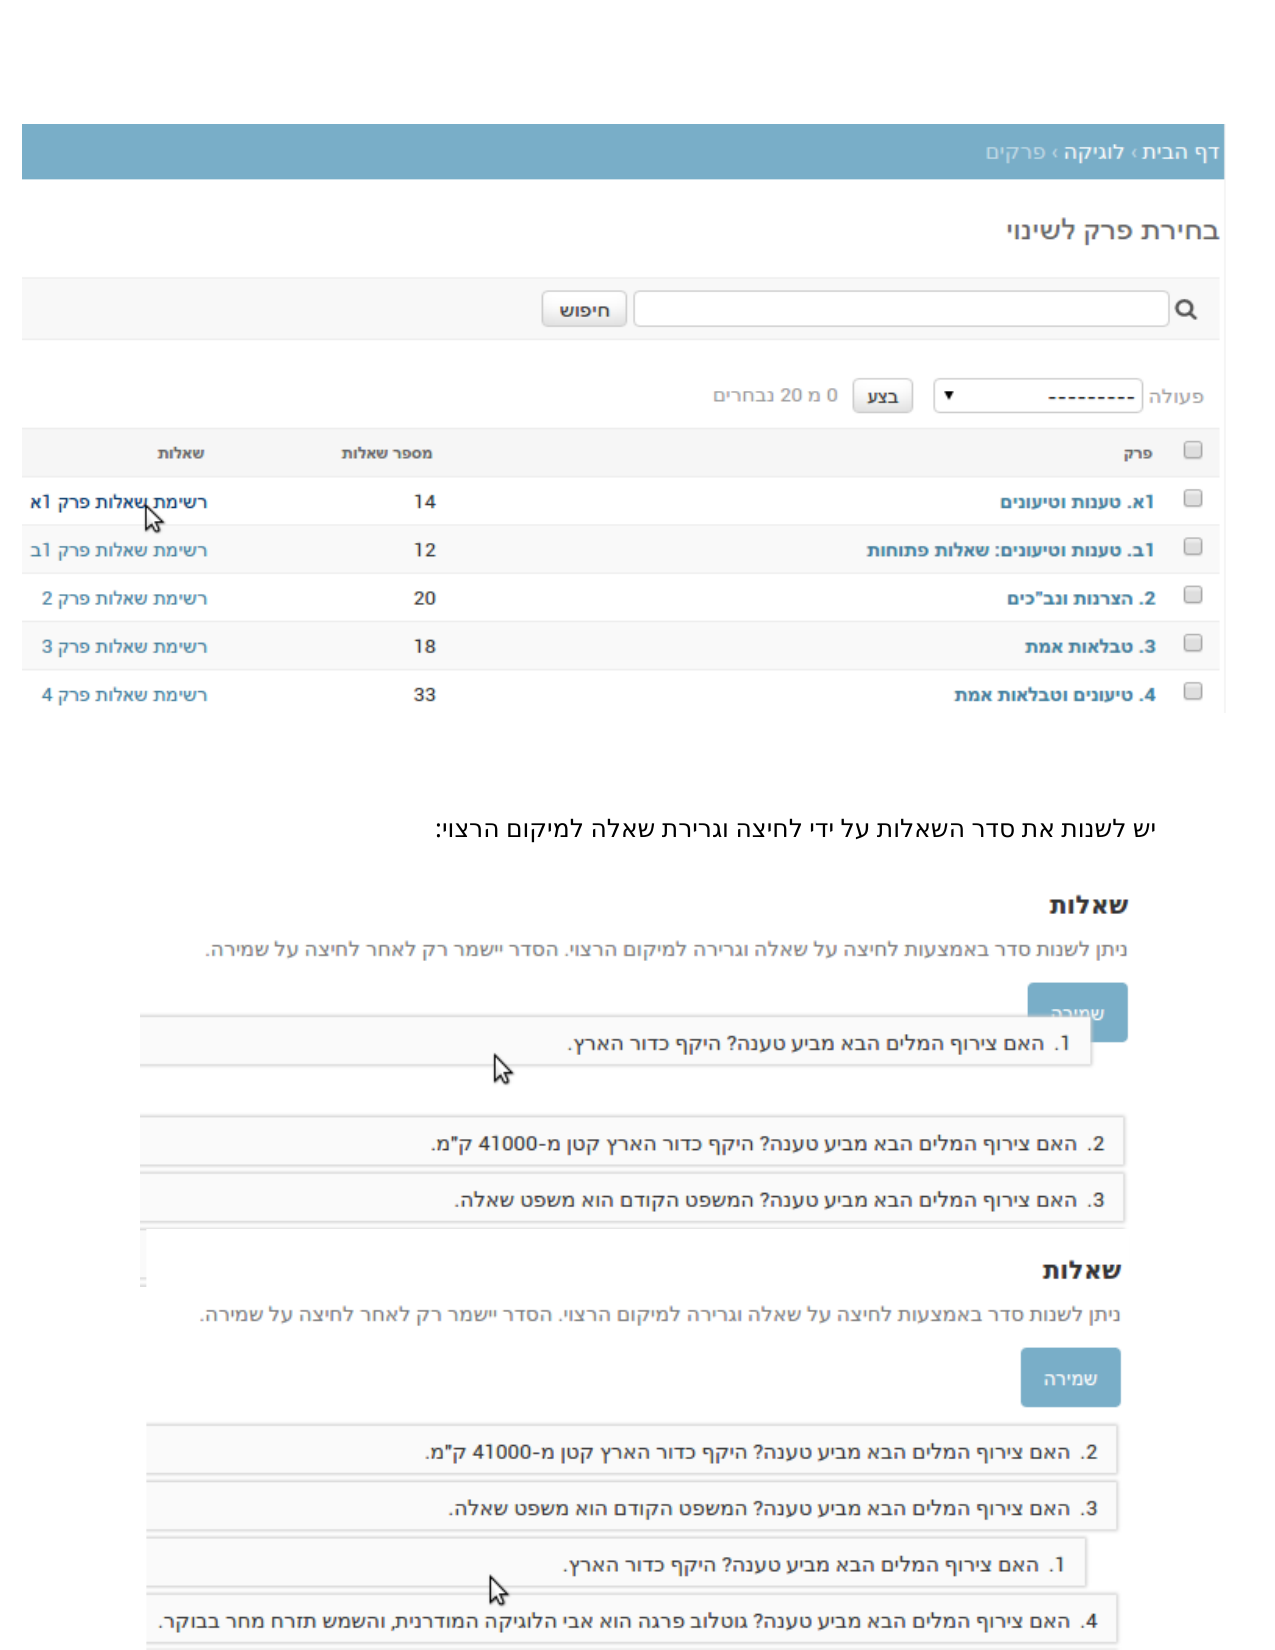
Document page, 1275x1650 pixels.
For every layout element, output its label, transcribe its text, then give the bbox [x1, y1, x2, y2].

picture [140, 881, 1136, 1650]
picture [22, 124, 1226, 713]
text יש לשנות את סדר השאלות על ידי לחיצה וגרירת שאלה למיקום הרצוי: [118, 815, 1157, 848]
